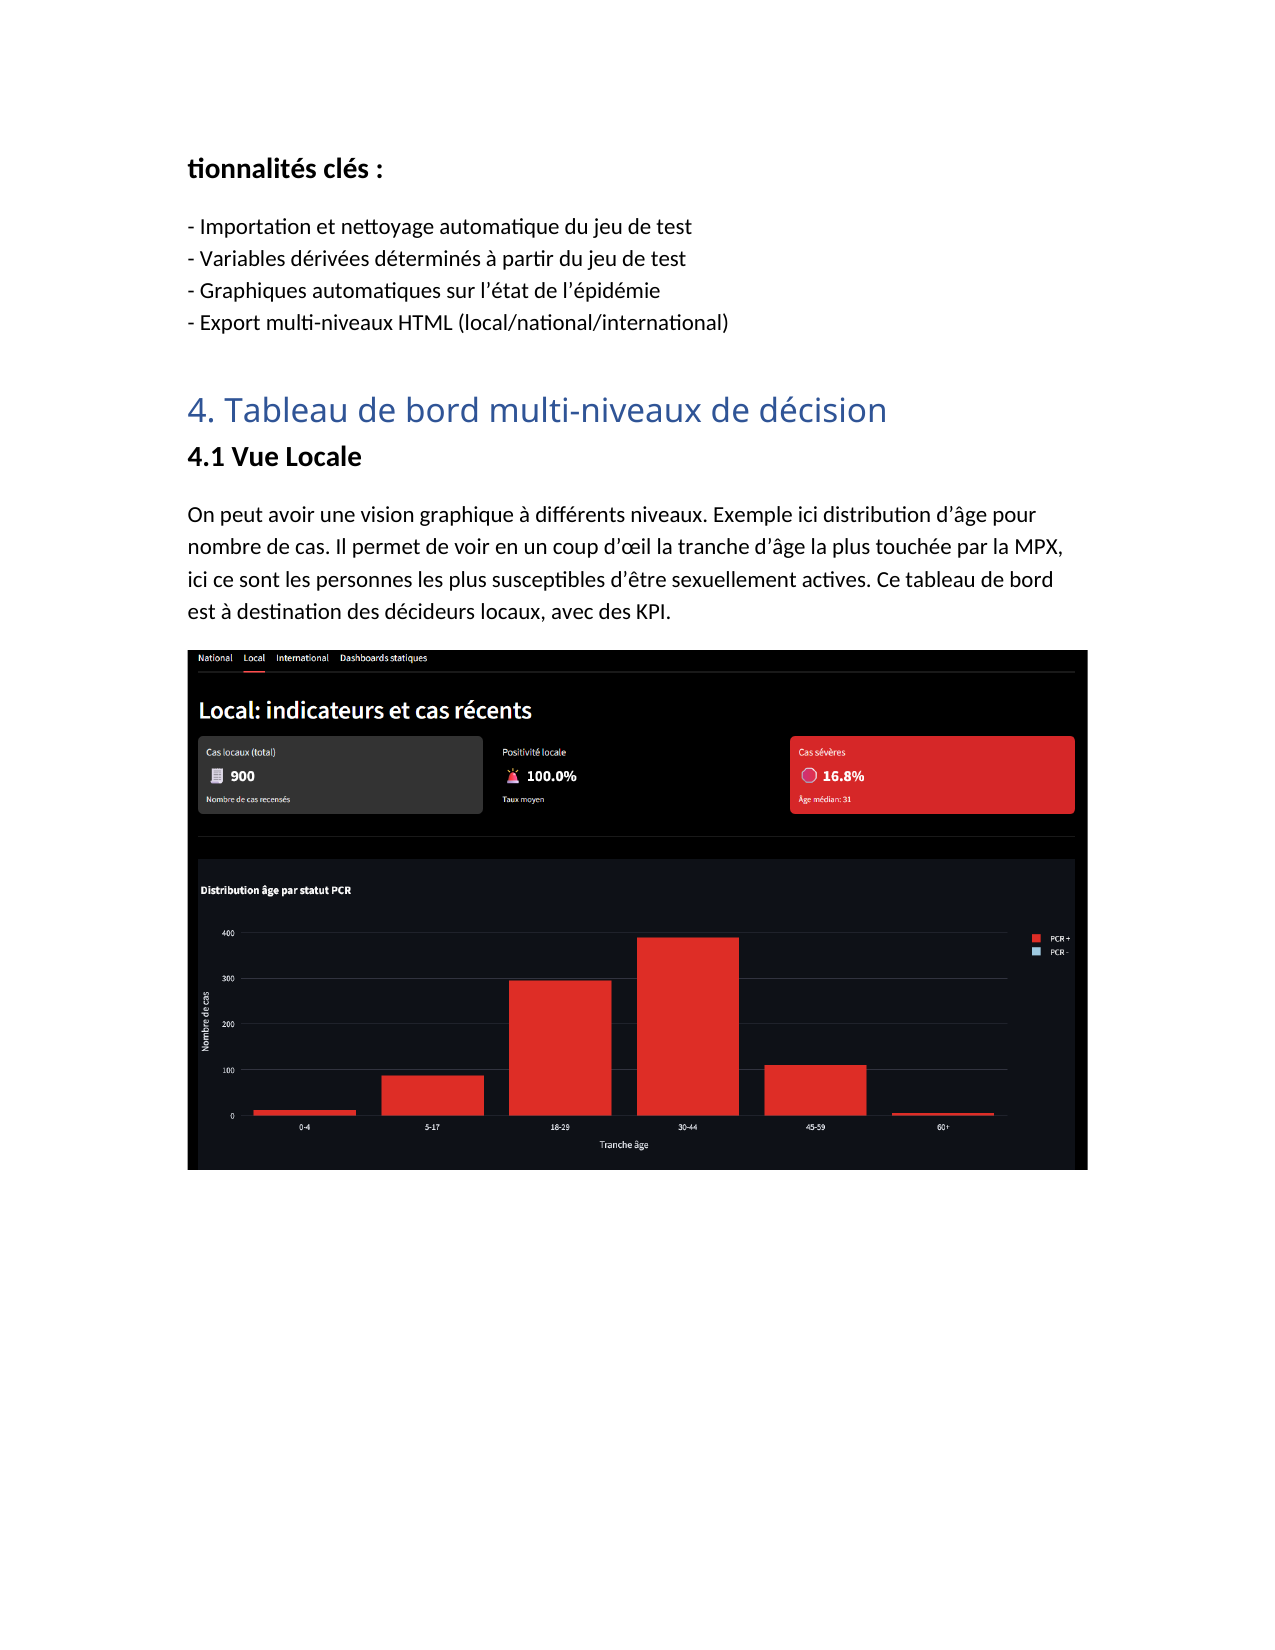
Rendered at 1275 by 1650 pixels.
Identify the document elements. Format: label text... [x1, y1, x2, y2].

text - Importation et nettoyage automatique du jeu de test - Variables dérivées déterminés à partir du jeu de test - Graphiques automatiques sur l’état de l’épidémie - Export multi-niveaux HTML (local/national/international) [187, 212, 1087, 336]
title tionnalités clés : [187, 150, 1087, 186]
text On peut avoir une vision graphique à différents niveaux. Exemple ici distribution d’âge pour nombre de cas. Il permet de voir en un coup d’œil la tranche d’âge la plus touchée par la MPX, ici ce sont les personnes les plus susceptibles d’être sexuellement actives. Ce tableau de bord est à destination des décideurs locaux, avec des KPI. [187, 500, 1087, 625]
title 4.1 Vue Locale [187, 438, 1087, 474]
subtitle 4. Tableau de bord multi-niveaux de décision [187, 386, 1087, 432]
